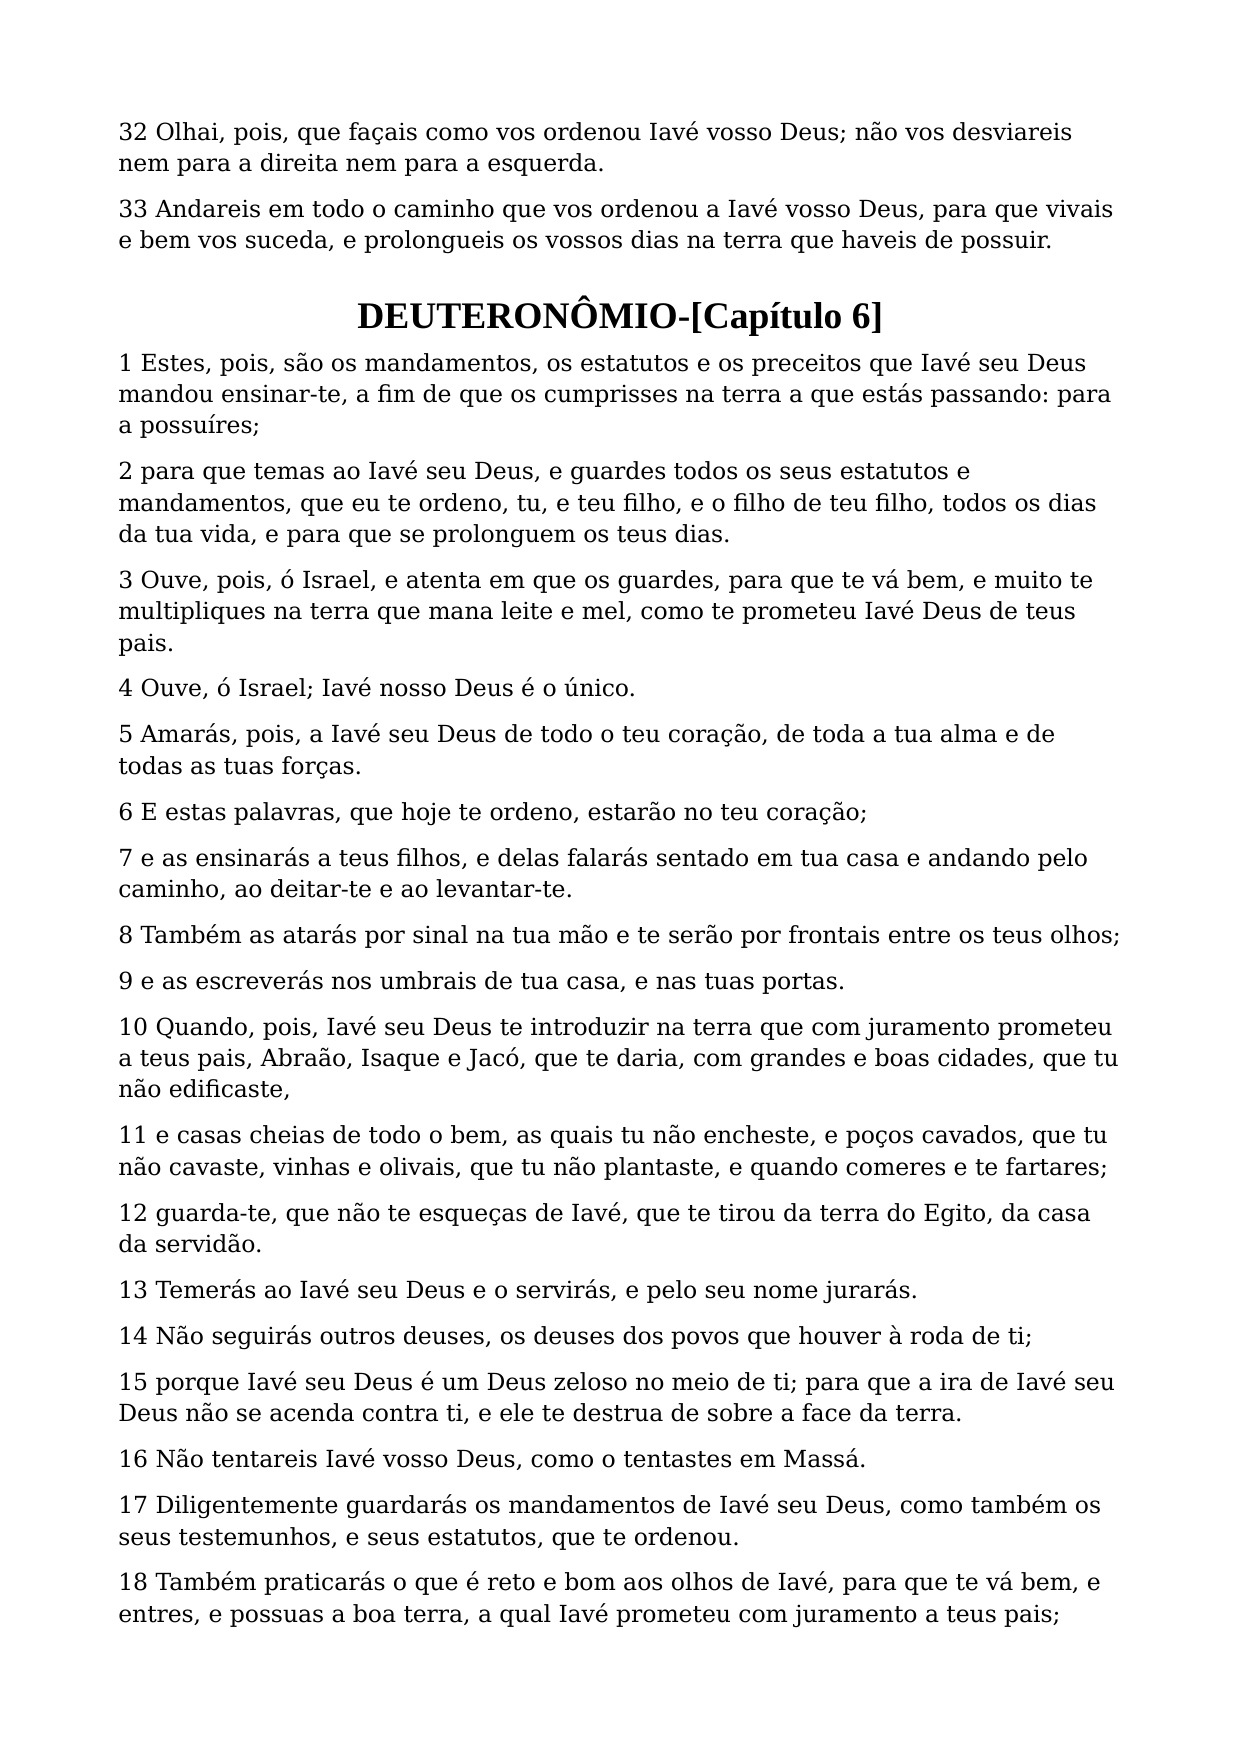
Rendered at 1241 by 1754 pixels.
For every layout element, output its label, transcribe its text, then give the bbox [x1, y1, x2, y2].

text 9 e as escreverás nos umbrais de tua casa, e nas tuas portas. [118, 967, 1122, 995]
text 8 Também as atarás por sinal na tua mão e te serão por frontais entre os teus olhos; [118, 922, 1122, 949]
subtitle DEUTERONÔMIO-[Capítulo 6] [118, 293, 1122, 337]
text 10 Quando, pois, Iavé seu Deus te introduzir na terra que com juramento prometeu a teus pais, Abraão, Isaque e Jacó, que te daria, com grandes e boas cidades, que tu não edificaste, [118, 1013, 1122, 1103]
text 32 Olhai, pois, que façais como vos ordenou Iavé vosso Deus; não vos desviareis nem para a direita nem para a esquerda. [118, 118, 1122, 177]
text 2 para que temas ao Iavé seu Deus, e guardes todos os seus estatutos e mandamentos, que eu te ordeno, tu, e teu filho, e o filho de teu filho, todos os dias da tua vida, e para que se prolonguem os teus dias. [118, 458, 1122, 548]
text 5 Amarás, pois, a Iavé seu Deus de todo o teu coração, de toda a tua alma e de todas as tuas forças. [118, 721, 1122, 780]
text 1 Estes, pois, são os mandamentos, os estatutos e os preceitos que Iavé seu Deus mandou ensinar-te, a fim de que os cumprisses na terra a que estás passando: para a possuíres; [118, 349, 1122, 439]
text 15 porque Iavé seu Deus é um Deus zeloso no meio de ti; para que a ira de Iavé seu Deus não se acenda contra ti, e ele te destrua de sobre a face da terra. [118, 1368, 1122, 1427]
text 13 Temerás ao Iavé seu Deus e o servirás, e pelo seu nome jurarás. [118, 1277, 1122, 1304]
text 6 E estas palavras, que hoje te ordeno, estarão no teu coração; [118, 798, 1122, 826]
text 18 Também praticarás o que é reto e bom aos olhos de Iavé, para que te vá bem, e entres, e possuas a boa terra, a qual Iavé prometeu com juramento a teus pais; [118, 1569, 1122, 1628]
text 7 e as ensinarás a teus filhos, e delas falarás sentado em tua casa e andando pelo caminho, ao deitar-te e ao levantar-te. [118, 844, 1122, 903]
text 4 Ouve, ó Israel; Iavé nosso Deus é o único. [118, 675, 1122, 702]
text 12 guarda-te, que não te esqueças de Iavé, que te tirou da terra do Egito, da casa da servidão. [118, 1199, 1122, 1258]
text 11 e casas cheias de todo o bem, as quais tu não encheste, e poços cavados, que tu não cavaste, vinhas e olivais, que tu não plantaste, e quando comeres e te fartares; [118, 1122, 1122, 1181]
text 33 Andareis em todo o caminho que vos ordenou a Iavé vosso Deus, para que vivais e bem vos suceda, e prolongueis os vossos dias na terra que haveis de possuir. [118, 195, 1122, 254]
text 3 Ouve, pois, ó Israel, e atenta em que os guardes, para que te vá bem, e muito te multipliques na terra que mana leite e mel, como te prometeu Iavé Deus de teus pais. [118, 566, 1122, 656]
text 17 Diligentemente guardarás os mandamentos de Iavé seu Deus, como também os seus testemunhos, e seus estatutos, que te ordenou. [118, 1492, 1122, 1550]
text 14 Não seguirás outros deuses, os deuses dos povos que houver à roda de ti; [118, 1323, 1122, 1350]
text 16 Não tentareis Iavé vosso Deus, como o tentastes em Massá. [118, 1446, 1122, 1473]
